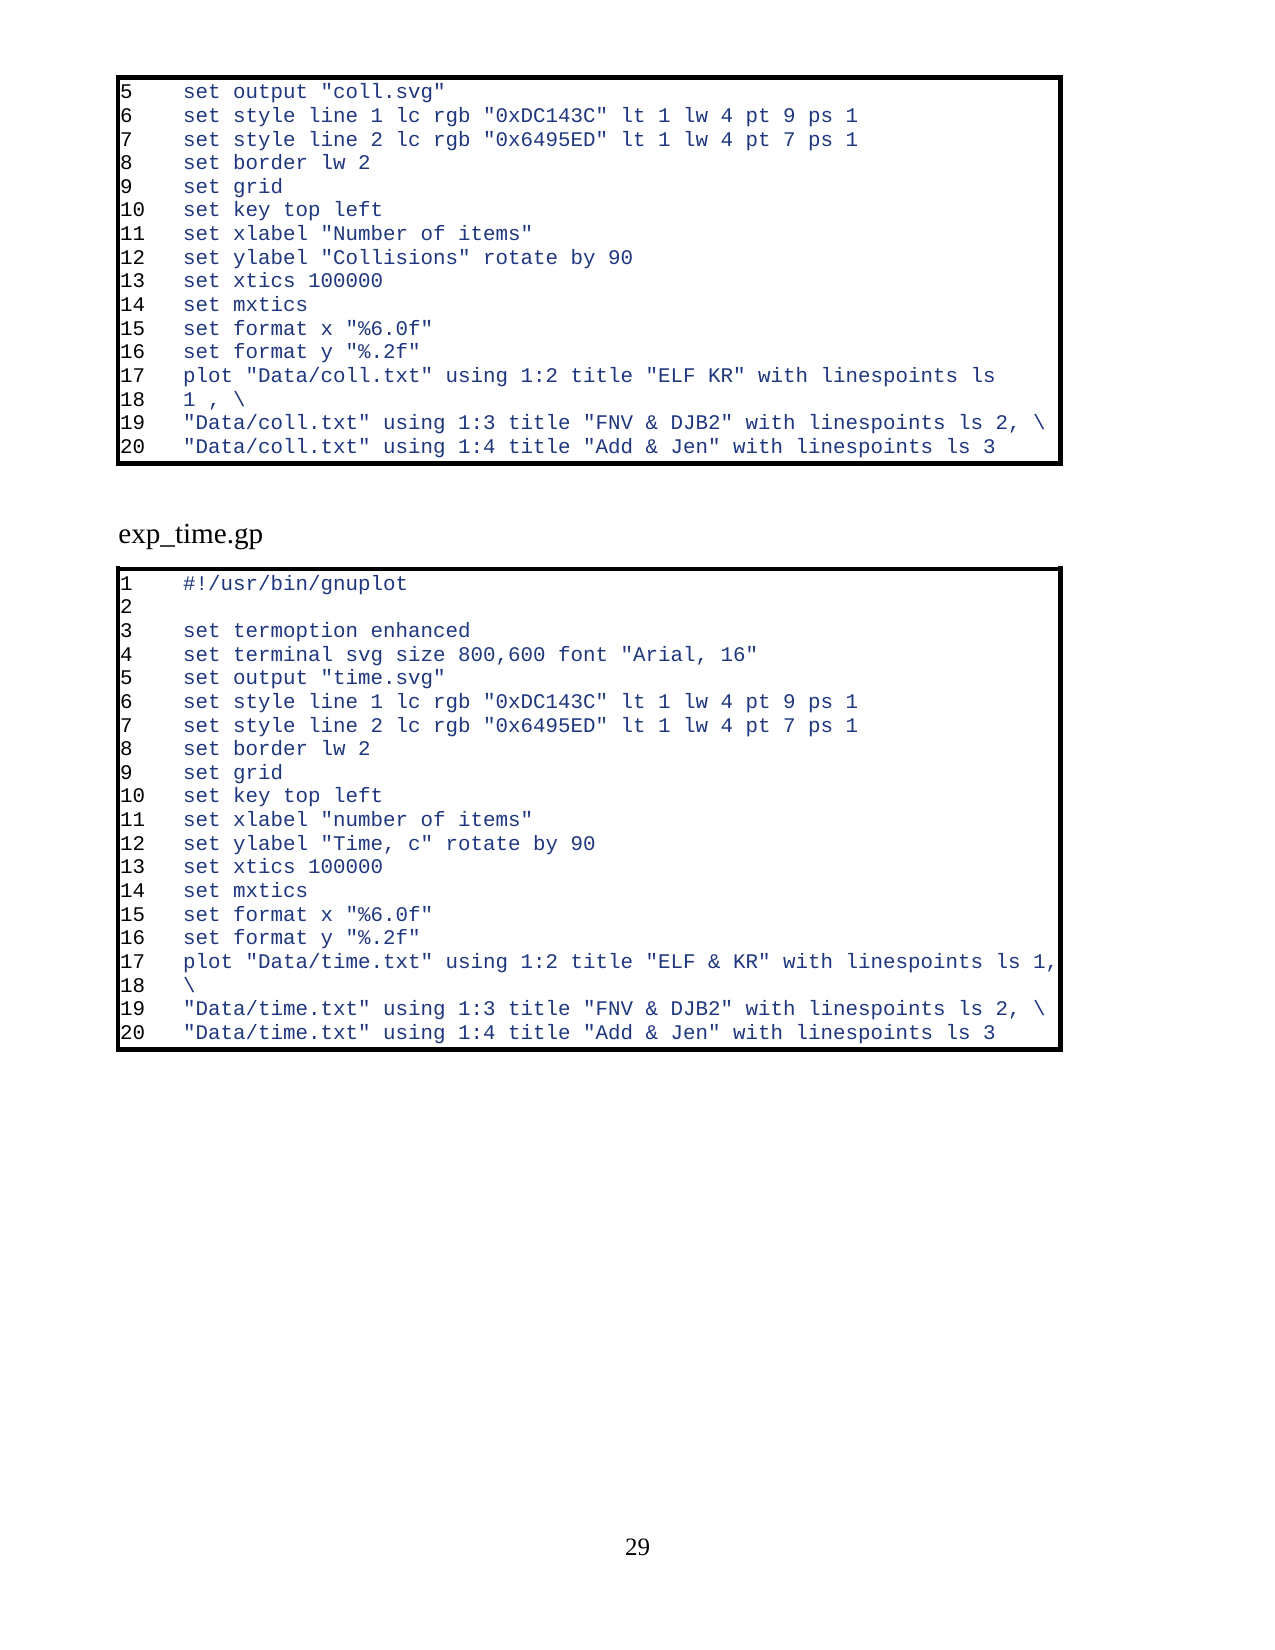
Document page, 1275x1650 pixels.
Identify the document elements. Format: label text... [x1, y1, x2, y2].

text exp_time.gp [118, 516, 1157, 550]
table_header 1 2 3 4 5 6 7 8 9 10 11 12 13 14 15 16 17 18 19 20 [120, 571, 181, 1047]
table_header 5 6 7 8 9 10 11 12 13 14 15 16 17 18 19 20 [120, 80, 181, 461]
